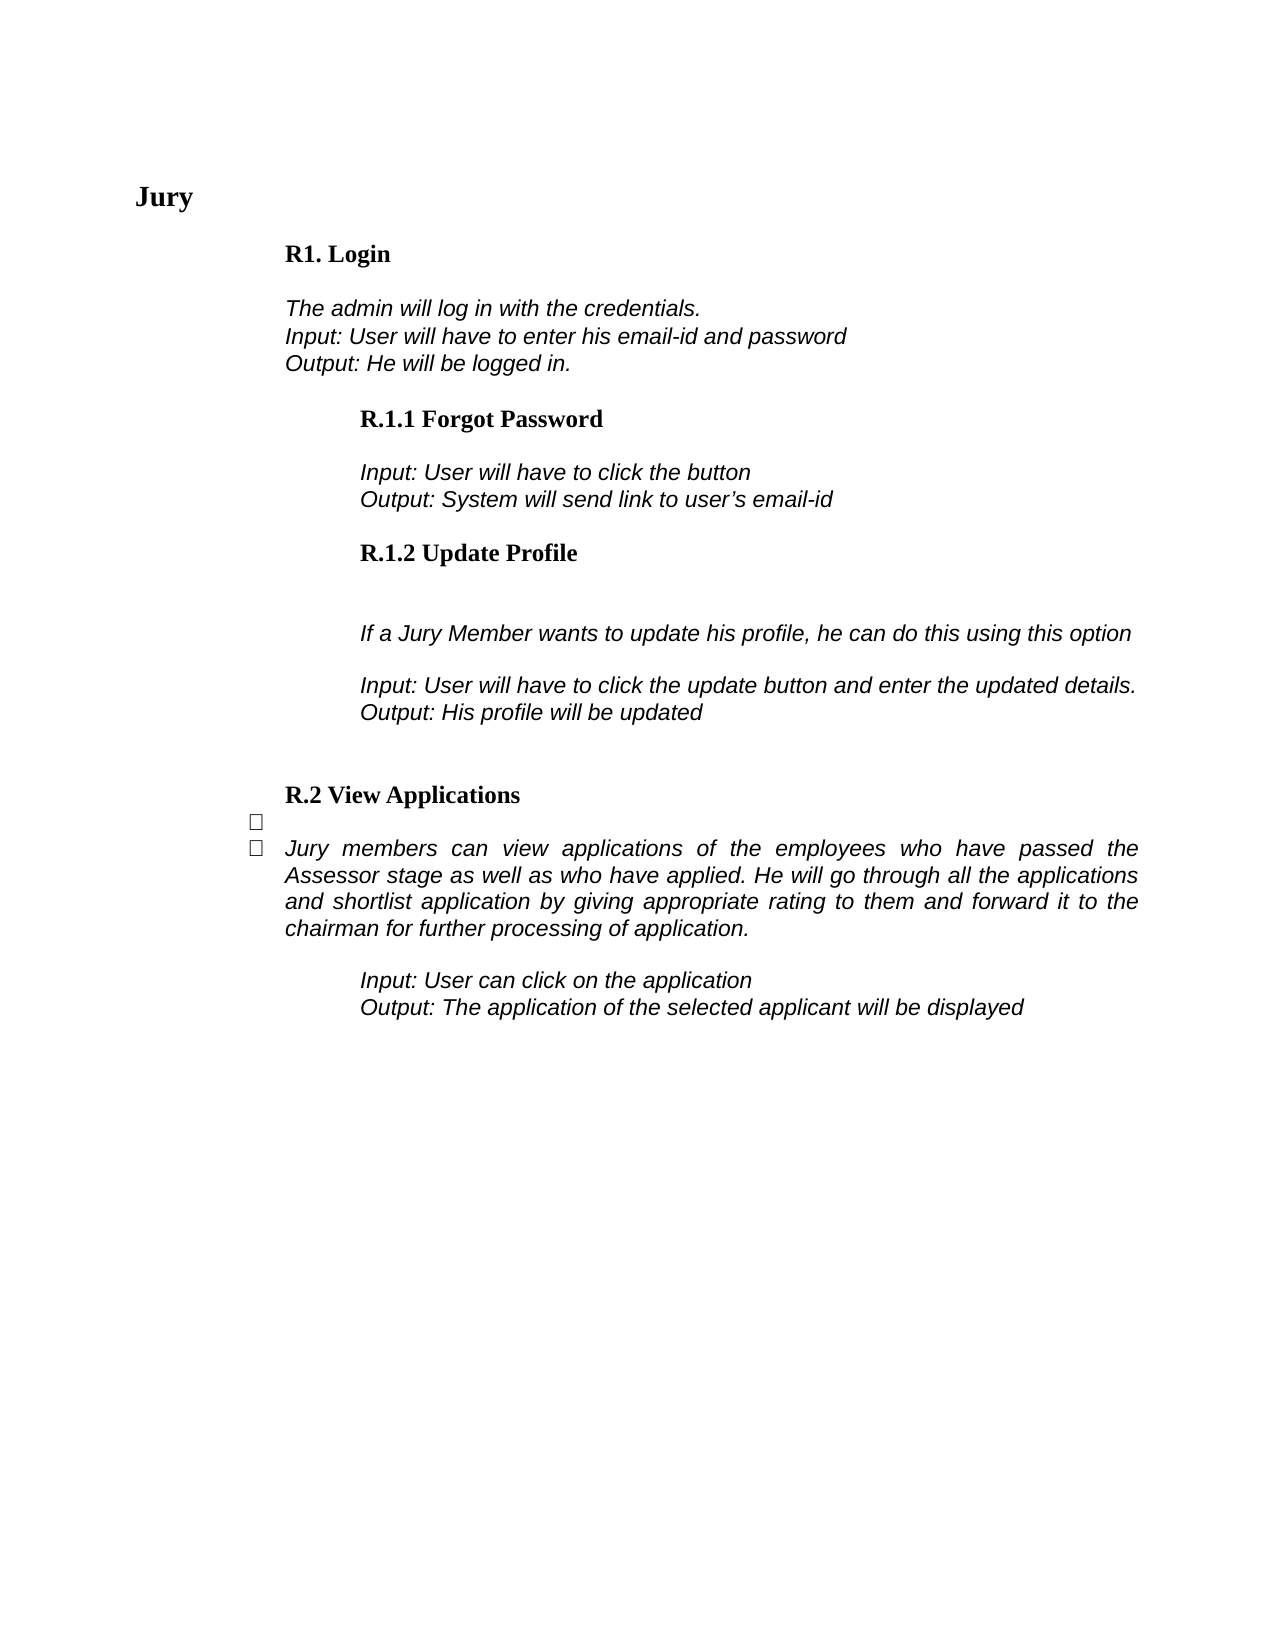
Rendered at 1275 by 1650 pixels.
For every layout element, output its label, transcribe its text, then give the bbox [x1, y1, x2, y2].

text Output: His profile will be updated [360, 699, 1140, 725]
text If a Jury Member wants to update his profile, he can do this using this option [285, 620, 1140, 646]
text R.1.2 Update Profile [285, 538, 1140, 567]
text Output: The application of the selected applicant will be displayed [135, 993, 1140, 1020]
text Input: User will have to click the update button and enter the updated details. [360, 672, 1140, 699]
text Jury [135, 179, 1140, 212]
list Jury members can view applications of the employees who have passed the Assessor stage as well as who have applied. He will go through all the applications and shortlist application by giving appropriate rating to them and forward it to the chairman for further processing of application. [247, 835, 1140, 941]
subtitle Output: He will be logged in. [285, 350, 1140, 377]
text Input: User will have to click the button [360, 459, 1140, 486]
text R.1.1 Forgot Password [285, 404, 1140, 433]
subtitle Input: User will have to enter his email-id and password [285, 323, 1140, 349]
text Input: User can click on the application [135, 967, 1140, 993]
subtitle The admin will log in with the credentials. [285, 295, 1140, 321]
list R1. Login [247, 239, 1140, 267]
text Output: System will send link to user’s email-id [360, 486, 1140, 512]
list R.2 View Applications [247, 780, 1140, 809]
